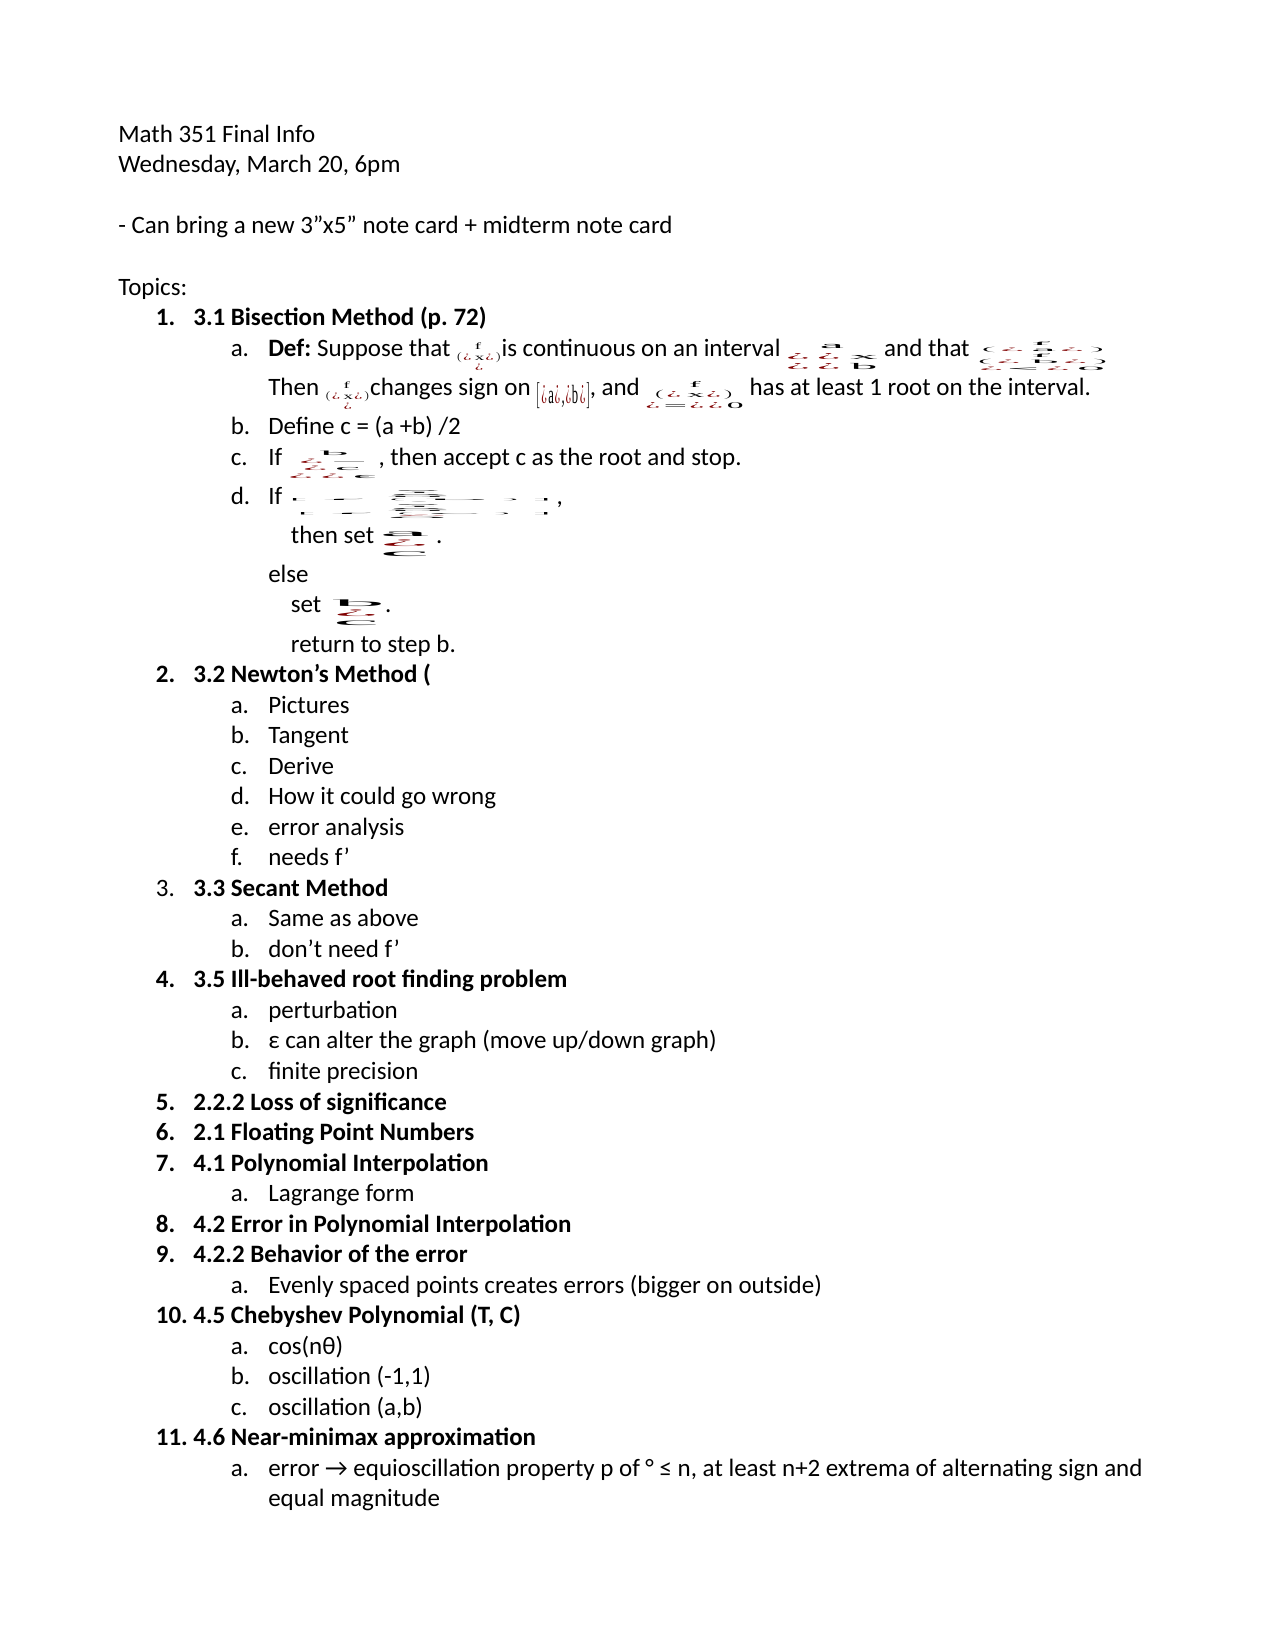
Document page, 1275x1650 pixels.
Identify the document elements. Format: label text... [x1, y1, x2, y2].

list 3.1 Bisection Method (p. 72) [156, 301, 1157, 332]
list Lagrange form [231, 1177, 1157, 1208]
list don’t need f’ [231, 933, 1157, 963]
list 3.2 Newton’s Method ( [156, 658, 1157, 689]
list perturbation [231, 994, 1157, 1024]
list oscillation (-1,1) [231, 1360, 1157, 1391]
list Def: Suppose that is continuous on an interval and that Then changes sign on , and has at least 1 root on the interval. [231, 332, 1157, 410]
list 4.5 Chebyshev Polynomial (T, C) [156, 1299, 1157, 1330]
list error analysis [231, 811, 1157, 841]
list Derive [231, 750, 1157, 780]
list oscillation (a,b) [231, 1391, 1157, 1421]
list Define c = (a +b) /2 [231, 410, 1157, 441]
list 4.6 Near-minimax approximation [156, 1421, 1157, 1452]
list cos(nθ) [231, 1330, 1157, 1360]
list 4.2 Error in Polynomial Interpolation [156, 1208, 1157, 1238]
text Topics: [118, 271, 1157, 301]
list finite precision [231, 1055, 1157, 1086]
list How it could go wrong [231, 780, 1157, 811]
list needs f’ [231, 841, 1157, 872]
list 4.1 Polynomial Interpolation [156, 1147, 1157, 1177]
list ε can alter the graph (move up/down graph) [231, 1024, 1157, 1055]
list Same as above [231, 902, 1157, 933]
text - Can bring a new 3”x5” note card + midterm note card [118, 210, 1157, 240]
list 2.2.2 Loss of significance [156, 1086, 1157, 1116]
list 2.1 Floating Point Numbers [156, 1116, 1157, 1147]
list Tangent [231, 719, 1157, 750]
text Math 351 Final Info [118, 118, 1157, 149]
list Pictures [231, 689, 1157, 719]
list If , then set . else set . return to step b. [231, 480, 1157, 658]
list Evenly spaced points creates errors (bigger on outside) [231, 1269, 1157, 1299]
list 4.2.2 Behavior of the error [156, 1238, 1157, 1269]
text Wednesday, March 20, 6pm [118, 149, 1157, 179]
list error → equioscillation property p of ° ≤ n, at least n+2 extrema of alternating sign and equal magnitude [231, 1452, 1157, 1513]
list If , then accept c as the root and stop. [231, 441, 1157, 480]
list 3.5 Ill-behaved root finding problem [156, 963, 1157, 994]
list 3.3 Secant Method [156, 872, 1157, 902]
